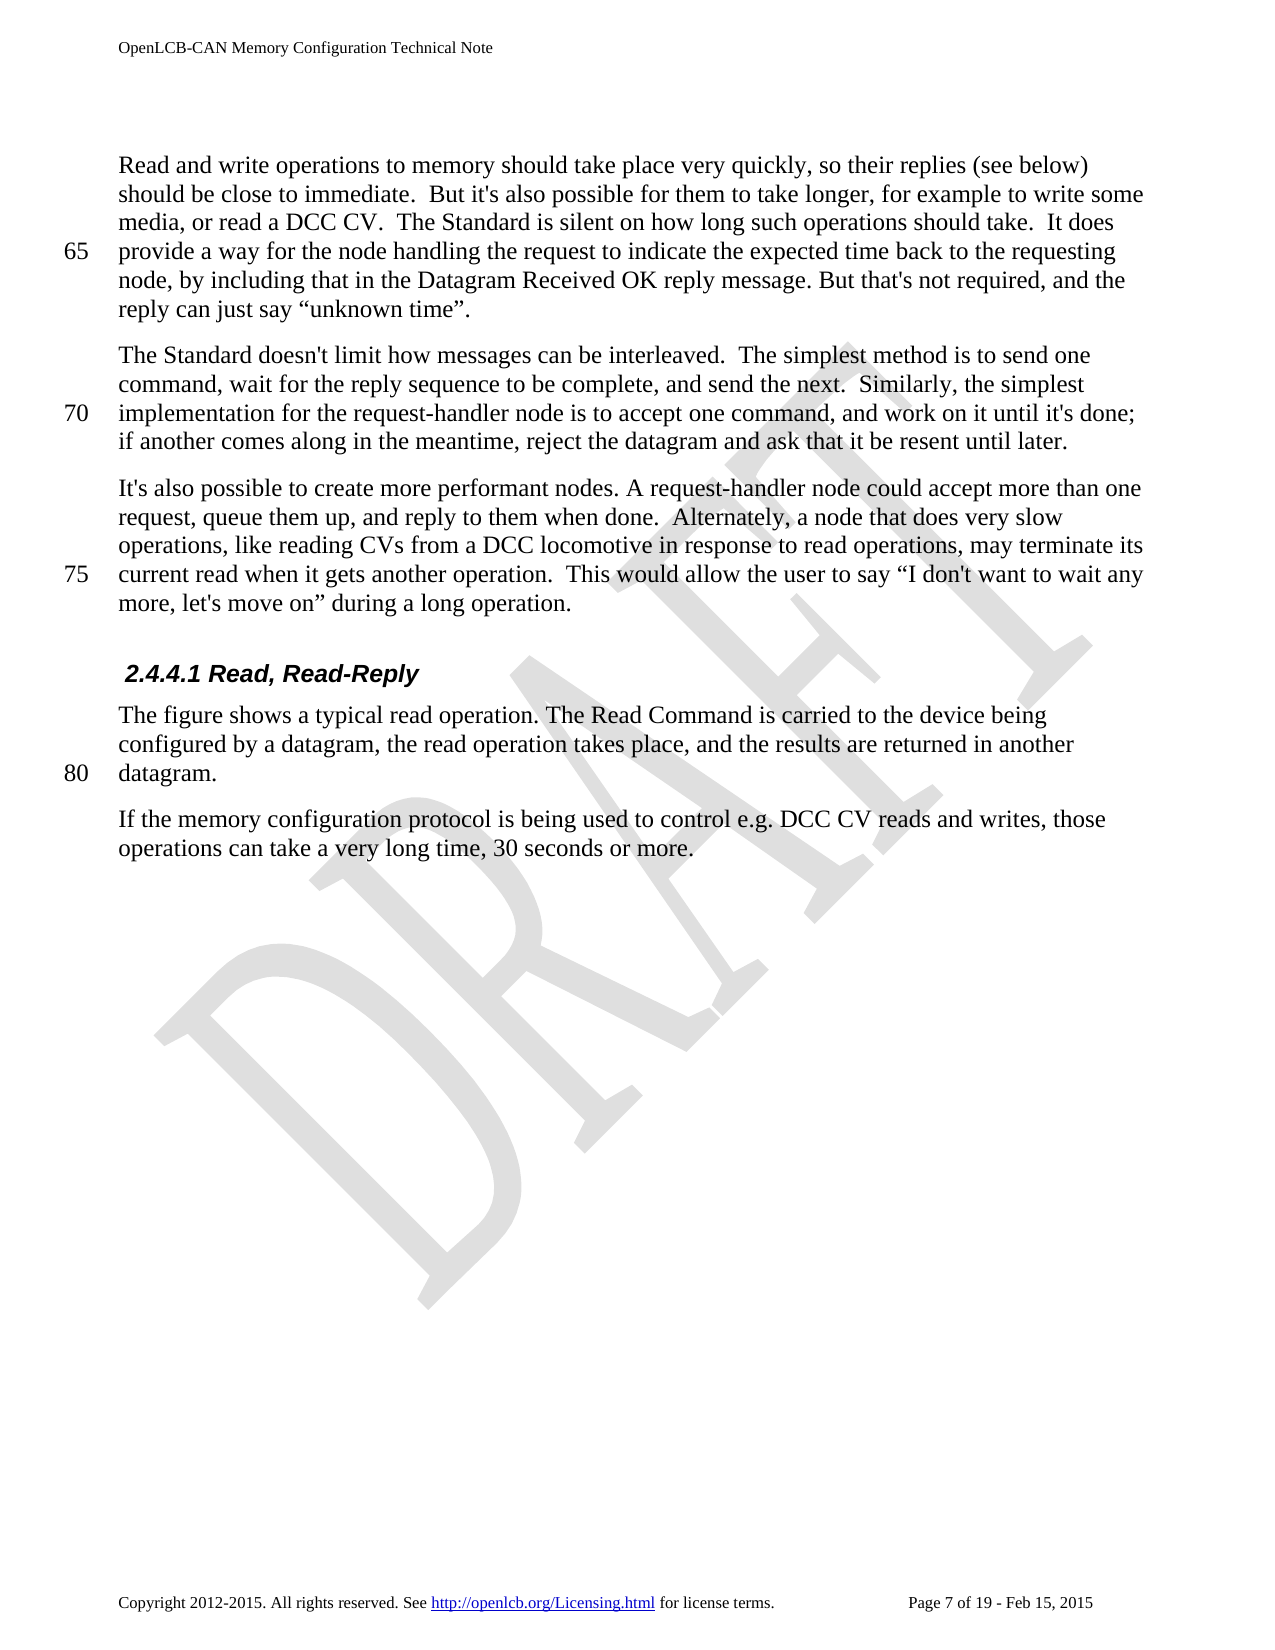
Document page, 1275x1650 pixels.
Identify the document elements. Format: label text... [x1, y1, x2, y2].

text It's also possible to create more performant nodes. A request-handler node could accept more than one request, queue them up, and reply to them when done. Alternately, a node that does very slow operations, like reading CVs from a DCC locomotive in response to read operations, may terminate its current read when it gets another operation. This would allow the user to say “I don't want to wait any more, let's move on” during a long operation. [118, 473, 978, 617]
subtitle [762, 659, 794, 675]
text If the memory configuration protocol is being used to control e.g. DCC CV reads and writes, those operations can take a very long time, 30 seconds or more. [751, 804, 1157, 862]
subtitle [537, 659, 748, 688]
text The figure shows a typical read operation. The Read Command is carried to the device being configured by a datagram, the read operation takes place, and the results are returned in another datagram. [118, 700, 585, 787]
subtitle Read, Read-Reply [118, 659, 524, 688]
text The figure shows a typical read operation. The Read Command is carried to the device being configured by a datagram, the read operation takes place, and the results are returned in another datagram. [803, 700, 1157, 787]
text If the memory configuration protocol is being used to control e.g. DCC CV reads and writes, those operations can take a very long time, 30 seconds or more. [118, 804, 388, 862]
text The Standard doesn't limit how messages can be interleaved. The simplest method is to send one command, wait for the reply sequence to be complete, and send the next. Similarly, the simplest implementation for the request-handler node is to accept one command, and work on it until it's done; if another comes along in the meantime, reject the datagram and ask that it be resent until later. [118, 340, 1157, 455]
text It's also possible to create more performant nodes. A request-handler node could accept more than one request, queue them up, and reply to them when done. Alternately, a node that does very slow operations, like reading CVs from a DCC locomotive in response to read operations, may terminate its current read when it gets another operation. This would allow the user to say “I don't want to wait any more, let's move on” during a long operation. [877, 473, 1157, 617]
text If the memory configuration protocol is being used to control e.g. DCC CV reads and writes, those operations can take a very long time, 30 seconds or more. [447, 804, 637, 862]
subtitle [1052, 659, 1157, 688]
text If the memory configuration protocol is being used to control e.g. DCC CV reads and writes, those operations can take a very long time, 30 seconds or more. [366, 828, 472, 862]
text The figure shows a typical read operation. The Read Command is carried to the device being configured by a datagram, the read operation takes place, and the results are returned in another datagram. [597, 700, 847, 787]
text If the memory configuration protocol is being used to control e.g. DCC CV reads and writes, those operations can take a very long time, 30 seconds or more. [687, 825, 777, 862]
text If the memory configuration protocol is being used to control e.g. DCC CV reads and writes, those operations can take a very long time, 30 seconds or more. [617, 804, 701, 855]
text The figure shows a typical read operation. The Read Command is carried to the device being configured by a datagram, the read operation takes place, and the results are returned in another datagram. [561, 715, 669, 787]
text Read and write operations to memory should take place very quickly, so their replies (see below) should be close to immediate. But it's also possible for them to take longer, for example to write some media, or read a DCC CV. The Standard is silent on how long such operations should take. It does provide a way for the node handling the request to indicate the expected time back to the requesting node, by including that in the Datagram Received OK reply message. But that's not required, and the reply can just say “unknown time”. [118, 150, 1157, 322]
subtitle [805, 659, 1033, 688]
